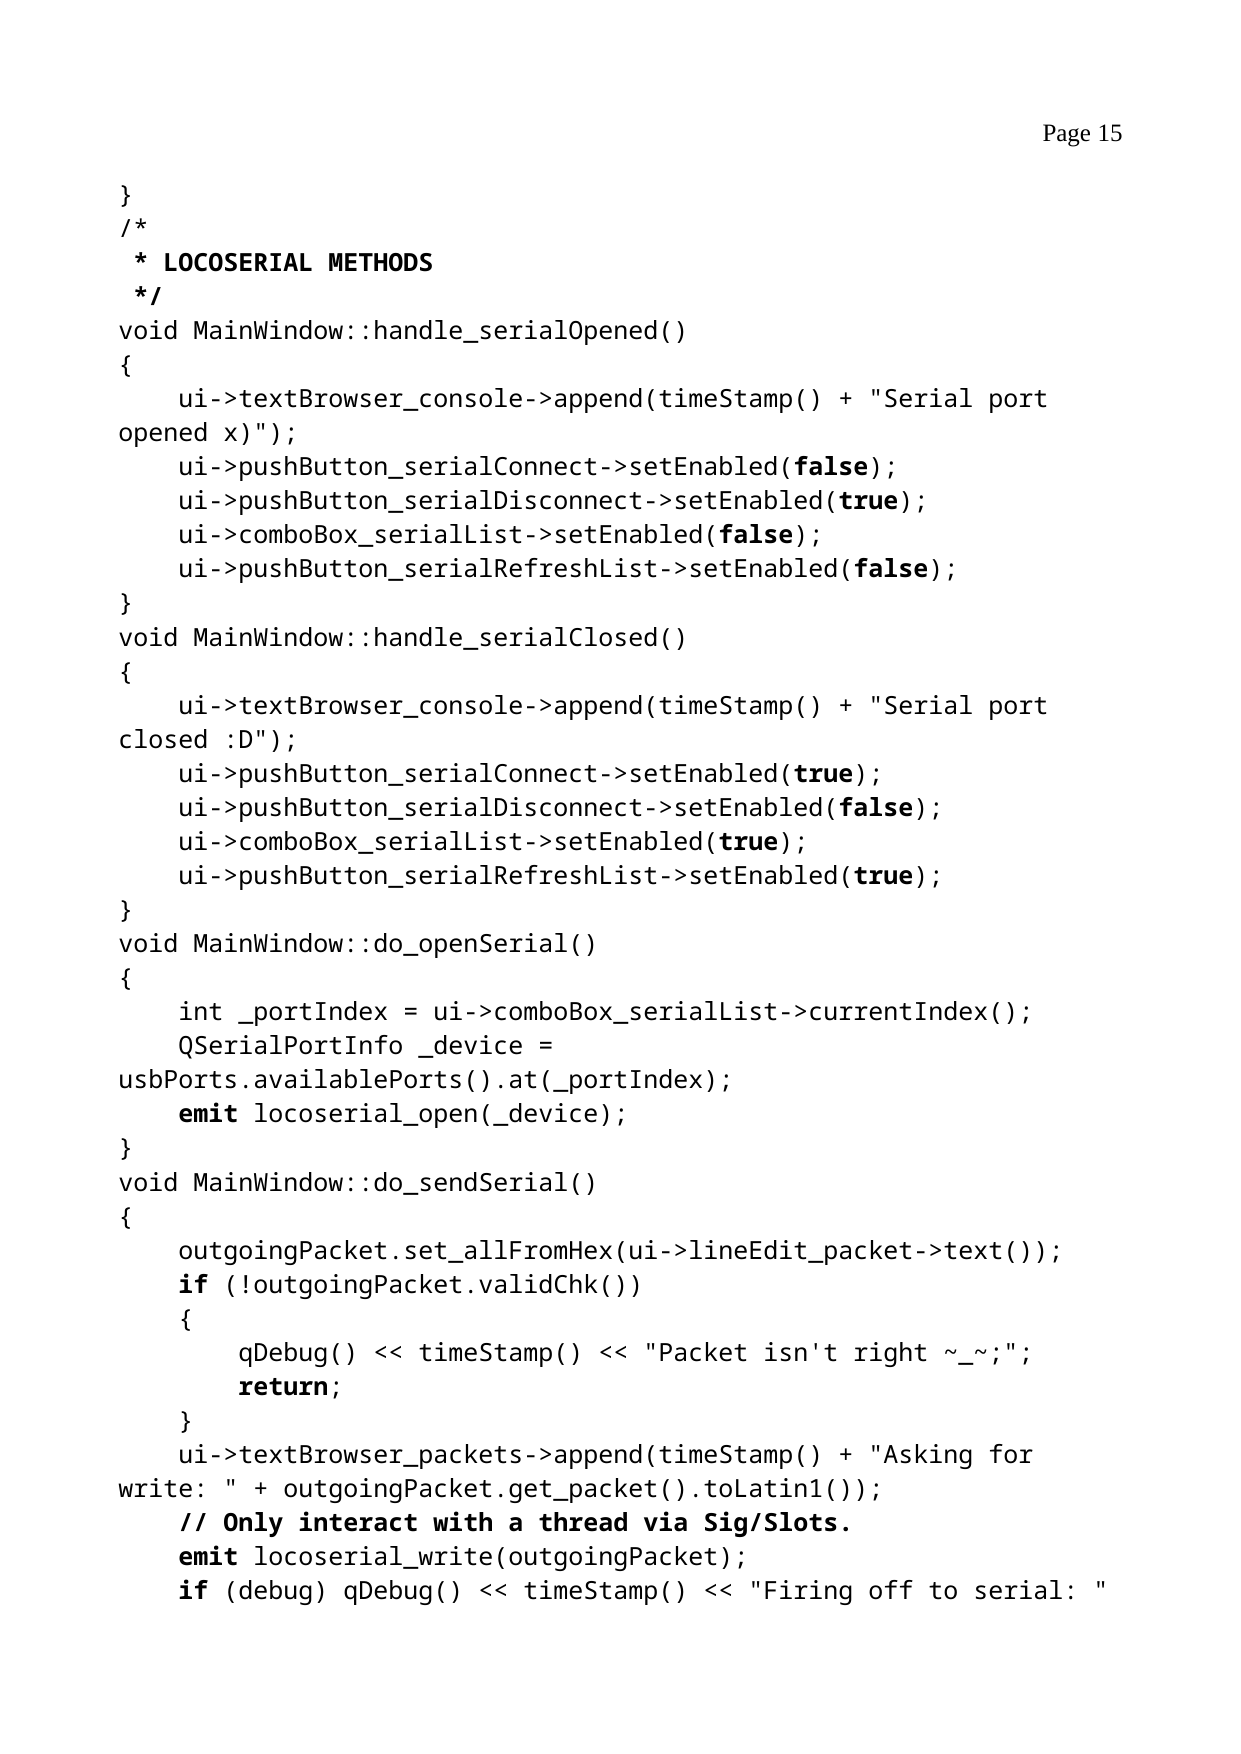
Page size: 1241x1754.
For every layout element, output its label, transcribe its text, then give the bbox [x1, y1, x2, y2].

text } [118, 1403, 1122, 1437]
text /* [118, 210, 1122, 244]
text if (debug) qDebug() << timeStamp() << "Firing off to serial: " [118, 1573, 1122, 1607]
text ui->textBrowser_packets->append(timeStamp() + "Asking for write: " + outgoingPacket.get_packet().toLatin1()); [118, 1437, 1122, 1505]
text outgoingPacket.set_allFromHex(ui->lineEdit_packet->text()); [118, 1232, 1122, 1266]
text * LOCOSERIAL METHODS [118, 244, 1122, 278]
text emit locoserial_write(outgoingPacket); [118, 1539, 1122, 1573]
text qDebug() << timeStamp() << "Packet isn't right ~_~;"; [118, 1334, 1122, 1368]
text { [118, 1300, 1122, 1334]
text } [118, 1130, 1122, 1164]
text } [118, 892, 1122, 926]
text */ [118, 278, 1122, 313]
text void MainWindow::do_sendSerial() [118, 1164, 1122, 1198]
text void MainWindow::handle_serialOpened() [118, 313, 1122, 347]
text ui->pushButton_serialDisconnect->setEnabled(true); [118, 483, 1122, 517]
text if (!outgoingPacket.validChk()) [118, 1266, 1122, 1300]
text // Only interact with a thread via Sig/Slots. [118, 1505, 1122, 1539]
text ui->pushButton_serialDisconnect->setEnabled(false); [118, 789, 1122, 823]
text ui->comboBox_serialList->setEnabled(false); [118, 517, 1122, 551]
text { [118, 653, 1122, 687]
text } [118, 176, 1122, 210]
text void MainWindow::do_openSerial() [118, 926, 1122, 960]
text ui->pushButton_serialConnect->setEnabled(true); [118, 755, 1122, 789]
text ui->textBrowser_console->append(timeStamp() + "Serial port opened x)"); [118, 381, 1122, 449]
text } [118, 585, 1122, 619]
text int _portIndex = ui->comboBox_serialList->currentIndex(); [118, 994, 1122, 1028]
text { [118, 1198, 1122, 1232]
text ui->pushButton_serialConnect->setEnabled(false); [118, 449, 1122, 483]
text ui->textBrowser_console->append(timeStamp() + "Serial port closed :D"); [118, 687, 1122, 755]
text ui->comboBox_serialList->setEnabled(true); [118, 823, 1122, 858]
text void MainWindow::handle_serialClosed() [118, 619, 1122, 653]
text return; [118, 1368, 1122, 1403]
text emit locoserial_open(_device); [118, 1096, 1122, 1130]
text QSerialPortInfo _device = usbPorts.availablePorts().at(_portIndex); [118, 1028, 1122, 1096]
text { [118, 960, 1122, 994]
text ui->pushButton_serialRefreshList->setEnabled(false); [118, 551, 1122, 585]
text ui->pushButton_serialRefreshList->setEnabled(true); [118, 858, 1122, 892]
text { [118, 347, 1122, 381]
